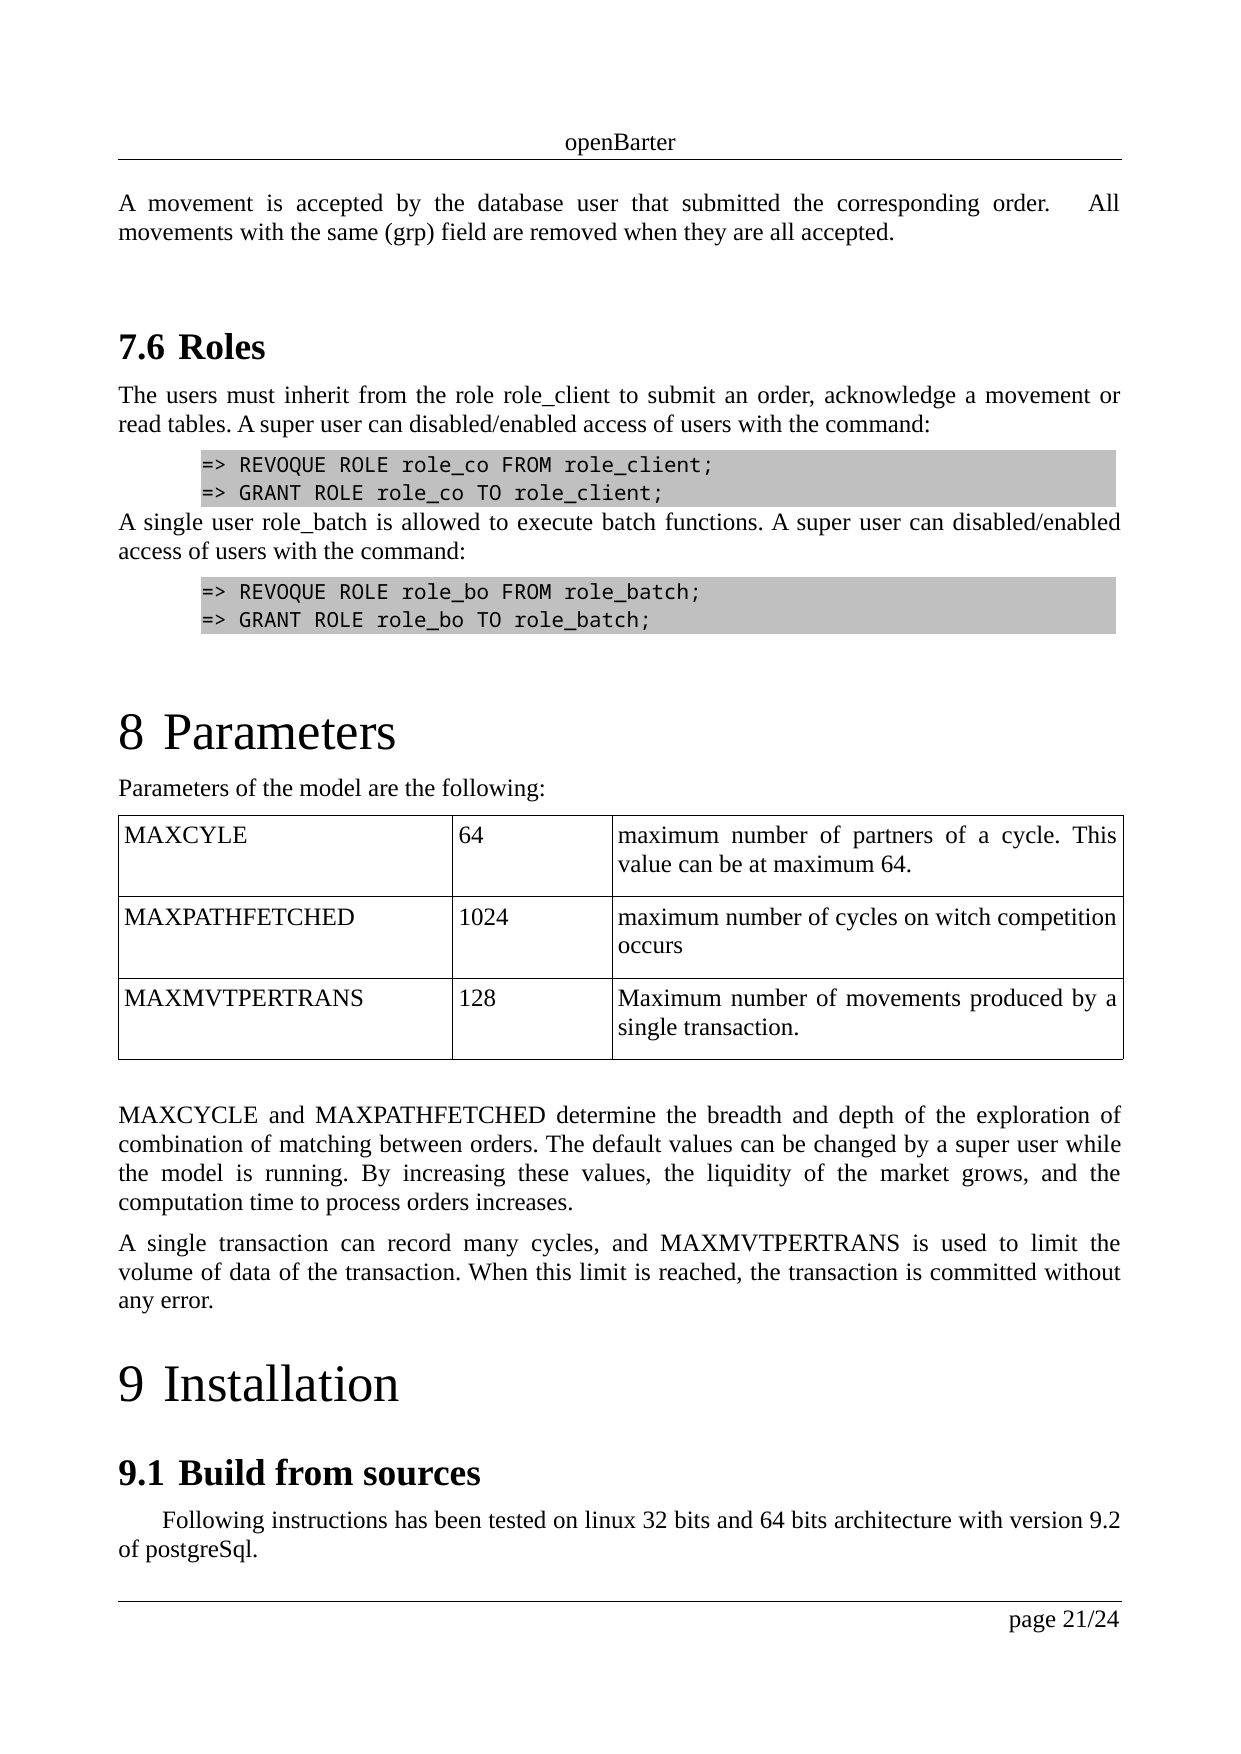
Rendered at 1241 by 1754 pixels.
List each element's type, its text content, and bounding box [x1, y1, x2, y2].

text Parameters of the model are the following: [118, 773, 1122, 802]
subtitle Installation [118, 1352, 1122, 1412]
text => REVOQUE ROLE role_bo FROM role_batch; [201, 577, 1116, 605]
text => GRANT ROLE role_co TO role_client; [201, 478, 1116, 507]
table_header maximum number of partners of a cycle. This value can be at maximum 64. [613, 816, 1123, 896]
text => GRANT ROLE role_bo TO role_batch; [201, 605, 1116, 634]
text The users must inherit from the role role_client to submit an order, acknowledge a movement or read tables. A super user can disabled/enabled access of users with the command: [118, 380, 1122, 438]
table_cell MAXPATHFETCHED [119, 897, 452, 978]
table_cell MAXMVTPERTRANS [119, 979, 452, 1059]
subtitle Build from sources [118, 1450, 1122, 1493]
text MAXCYCLE and MAXPATHFETCHED determine the breadth and depth of the exploration of combination of matching between orders. The default values can be changed by a super user while the model is running. By increasing these values, the liquidity of the market grows, and the computation time to process orders increases. [118, 1101, 1122, 1216]
text A single user role_batch is allowed to execute batch functions. A super user can disabled/enabled access of users with the command: [118, 507, 1122, 564]
table_header 64 [453, 816, 612, 896]
text => REVOQUE ROLE role_co FROM role_client; [201, 450, 1116, 478]
table_cell maximum number of cycles on witch competition occurs [613, 897, 1123, 978]
table_cell Maximum number of movements produced by a single transaction. [613, 979, 1123, 1059]
text Following instructions has been tested on linux 32 bits and 64 bits architecture with version 9.2 of postgreSql. [118, 1506, 1122, 1563]
table_cell 1024 [453, 897, 612, 978]
subtitle Parameters [118, 700, 1122, 761]
text A single transaction can record many cycles, and MAXMVTPERTRANS is used to limit the volume of data of the transaction. When this limit is reached, the transaction is committed without any error. [118, 1228, 1122, 1314]
subtitle Roles [118, 324, 1122, 368]
table_header MAXCYLE [119, 816, 452, 896]
table_cell 128 [453, 979, 612, 1059]
text A movement is accepted by the database user that submitted the corresponding order. All movements with the same (grp) field are removed when they are all accepted. [118, 188, 1122, 246]
